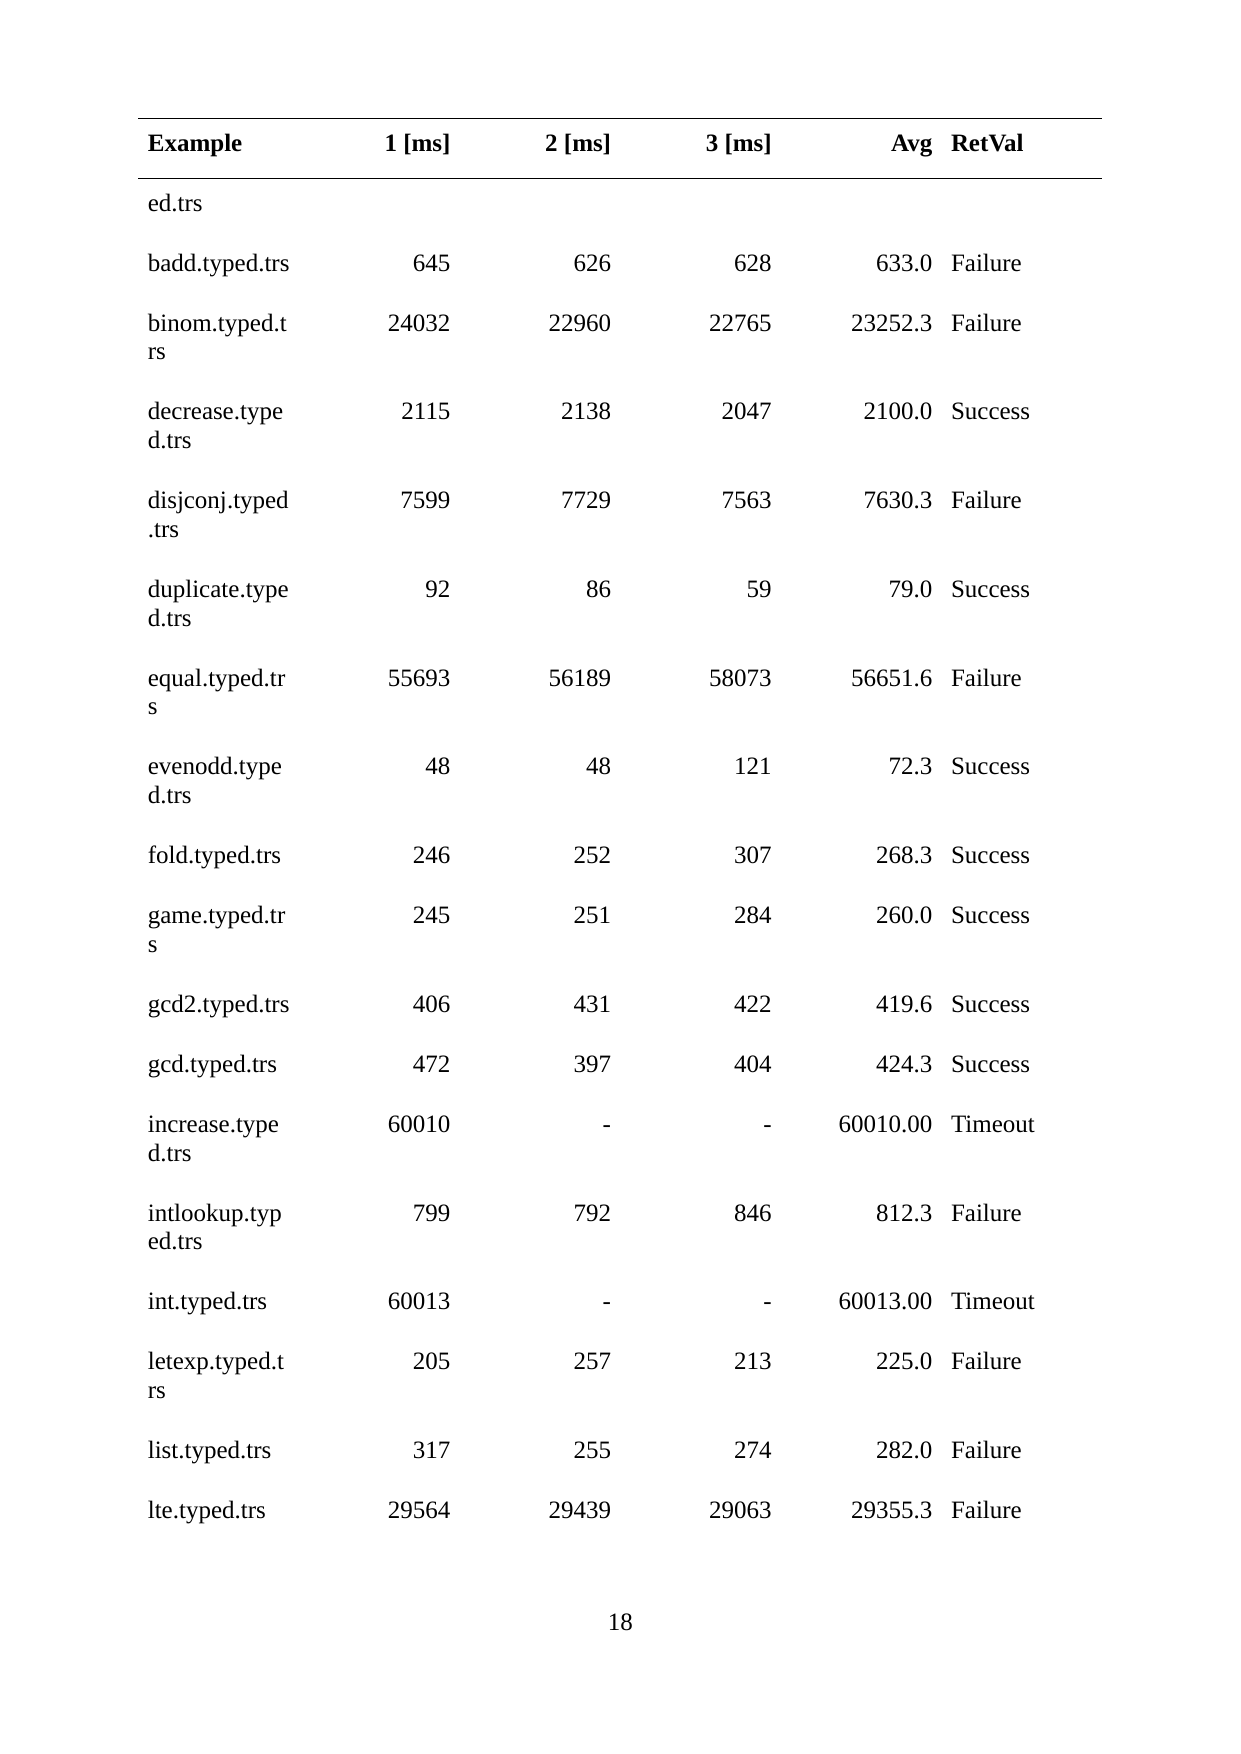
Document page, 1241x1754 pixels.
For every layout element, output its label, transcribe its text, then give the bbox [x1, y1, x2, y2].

table_cell disjconj.typed.trs [138, 476, 299, 564]
table_cell 628 [620, 238, 781, 298]
table_cell 282.0 [781, 1426, 941, 1486]
table_cell 268.3 [781, 831, 941, 891]
table_cell - [620, 1100, 781, 1188]
table_cell 397 [460, 1040, 620, 1099]
table_cell Success [941, 742, 1102, 831]
table_cell Timeout [941, 1100, 1102, 1188]
table_cell 79.0 [781, 565, 941, 653]
table_cell 48 [460, 742, 620, 831]
table_cell [941, 179, 1102, 238]
table_cell Failure [941, 1486, 1102, 1546]
table_header 3 [ms] [620, 119, 781, 178]
table_cell 419.6 [781, 980, 941, 1039]
table_cell 472 [299, 1040, 459, 1099]
table_cell 59 [620, 565, 781, 653]
table_cell 251 [460, 891, 620, 979]
table_cell 29439 [460, 1486, 620, 1546]
table_cell gcd.typed.trs [138, 1040, 299, 1099]
table_cell lte.typed.trs [138, 1486, 299, 1546]
table_cell 7563 [620, 476, 781, 564]
table_cell increase.typed.trs [138, 1100, 299, 1188]
table_cell 29564 [299, 1486, 459, 1546]
table_cell 633.0 [781, 238, 941, 298]
table_cell [460, 179, 620, 238]
table_cell Failure [941, 653, 1102, 742]
table_cell Failure [941, 476, 1102, 564]
table_cell 22960 [460, 298, 620, 387]
table_cell 307 [620, 831, 781, 891]
table_cell letexp.typed.trs [138, 1337, 299, 1426]
table_cell 2047 [620, 387, 781, 476]
table_cell 246 [299, 831, 459, 891]
table_cell - [620, 1277, 781, 1337]
table_cell 252 [460, 831, 620, 891]
table_cell 55693 [299, 653, 459, 742]
table_cell [299, 179, 459, 238]
table_cell 56651.6 [781, 653, 941, 742]
table_cell Success [941, 387, 1102, 476]
table_cell 22765 [620, 298, 781, 387]
table_cell 23252.3 [781, 298, 941, 387]
table_cell 60010.00 [781, 1100, 941, 1188]
table_cell evenodd.typed.trs [138, 742, 299, 831]
table_cell ed.trs [138, 179, 299, 238]
table_cell 72.3 [781, 742, 941, 831]
table_cell 799 [299, 1188, 459, 1277]
table_cell 205 [299, 1337, 459, 1426]
table_cell 7729 [460, 476, 620, 564]
table_cell 2115 [299, 387, 459, 476]
table_cell 846 [620, 1188, 781, 1277]
table_cell int.typed.trs [138, 1277, 299, 1337]
table_cell 274 [620, 1426, 781, 1486]
table_cell [781, 179, 941, 238]
table_cell decrease.typed.trs [138, 387, 299, 476]
table_cell 406 [299, 980, 459, 1039]
table_cell 317 [299, 1426, 459, 1486]
table_cell fold.typed.trs [138, 831, 299, 891]
table_cell 60010 [299, 1100, 459, 1188]
table_cell Success [941, 1040, 1102, 1099]
table_cell intlookup.typed.trs [138, 1188, 299, 1277]
table_cell 812.3 [781, 1188, 941, 1277]
table_cell [620, 179, 781, 238]
table_cell 255 [460, 1426, 620, 1486]
table_cell Success [941, 980, 1102, 1039]
table_header 2 [ms] [460, 119, 620, 178]
table_header Avg [781, 119, 941, 178]
table_cell equal.typed.trs [138, 653, 299, 742]
table_cell Success [941, 891, 1102, 979]
table_cell 431 [460, 980, 620, 1039]
table_header RetVal [941, 119, 1102, 178]
table_cell 260.0 [781, 891, 941, 979]
table_cell 29063 [620, 1486, 781, 1546]
table_cell 792 [460, 1188, 620, 1277]
table_cell 404 [620, 1040, 781, 1099]
table_header 1 [ms] [299, 119, 459, 178]
table_cell 2138 [460, 387, 620, 476]
table_cell 257 [460, 1337, 620, 1426]
table_cell 58073 [620, 653, 781, 742]
table_cell Timeout [941, 1277, 1102, 1337]
table_header Example [138, 119, 299, 178]
table_cell gcd2.typed.trs [138, 980, 299, 1039]
table_cell 422 [620, 980, 781, 1039]
table_cell 29355.3 [781, 1486, 941, 1546]
table_cell Failure [941, 1337, 1102, 1426]
table_cell game.typed.trs [138, 891, 299, 979]
table_cell 121 [620, 742, 781, 831]
table_cell 645 [299, 238, 459, 298]
table_cell Failure [941, 298, 1102, 387]
table_cell 60013 [299, 1277, 459, 1337]
table_cell 626 [460, 238, 620, 298]
table_cell 2100.0 [781, 387, 941, 476]
table_cell 245 [299, 891, 459, 979]
table_cell - [460, 1100, 620, 1188]
table_cell - [460, 1277, 620, 1337]
table_cell 92 [299, 565, 459, 653]
table_cell 284 [620, 891, 781, 979]
table_cell 7630.3 [781, 476, 941, 564]
table_cell badd.typed.trs [138, 238, 299, 298]
table_cell Success [941, 565, 1102, 653]
table_cell 213 [620, 1337, 781, 1426]
table_cell 7599 [299, 476, 459, 564]
table_cell 56189 [460, 653, 620, 742]
table_cell 225.0 [781, 1337, 941, 1426]
table_cell 48 [299, 742, 459, 831]
table_cell Failure [941, 1426, 1102, 1486]
table_cell Failure [941, 1188, 1102, 1277]
table_cell 86 [460, 565, 620, 653]
table_cell duplicate.typed.trs [138, 565, 299, 653]
table_cell 24032 [299, 298, 459, 387]
table_cell 60013.00 [781, 1277, 941, 1337]
table_cell 424.3 [781, 1040, 941, 1099]
table_cell Failure [941, 238, 1102, 298]
table_cell Success [941, 831, 1102, 891]
table_cell list.typed.trs [138, 1426, 299, 1486]
table_cell binom.typed.trs [138, 298, 299, 387]
